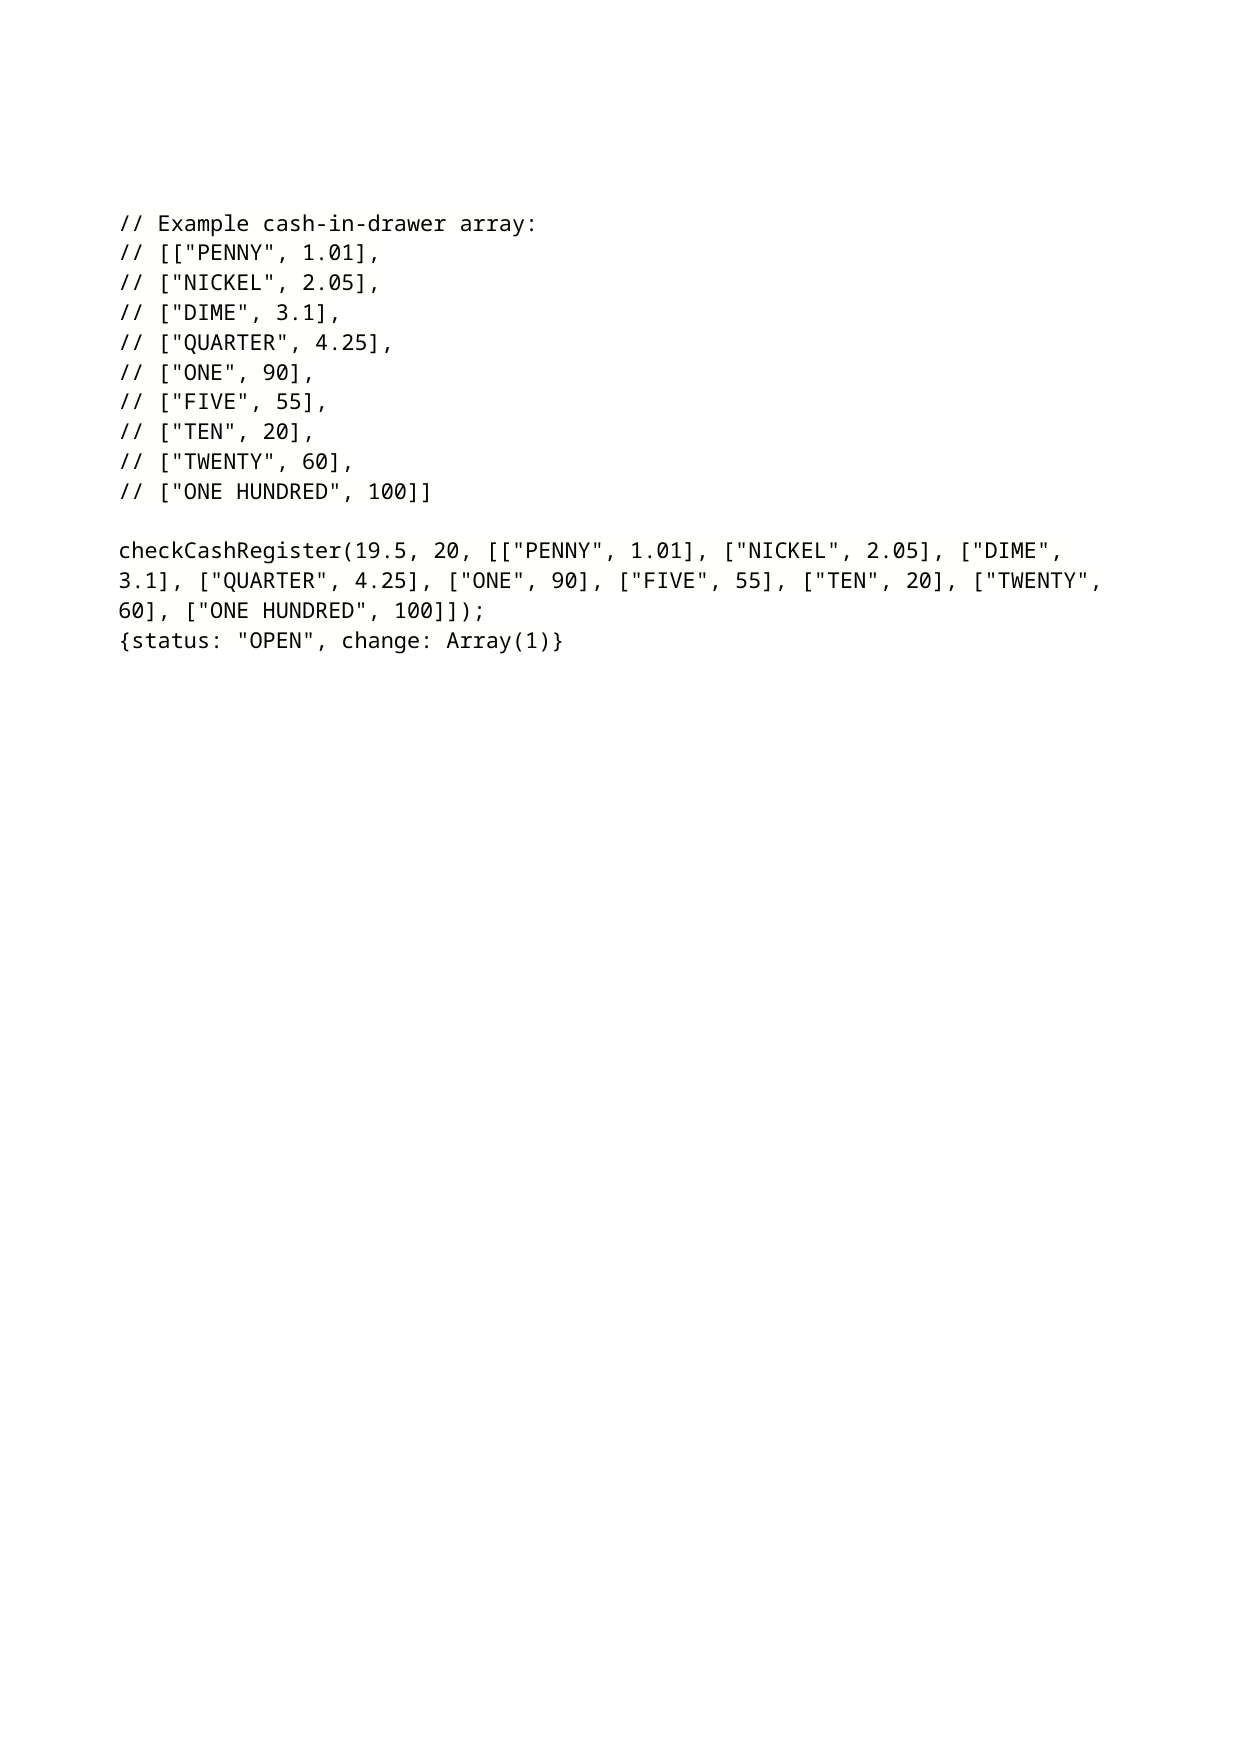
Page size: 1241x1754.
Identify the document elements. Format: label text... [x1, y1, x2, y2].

text // Example cash-in-drawer array: // [["PENNY", 1.01], // ["NICKEL", 2.05], // ["DIME", 3.1], // ["QUARTER", 4.25], // ["ONE", 90], // ["FIVE", 55], // ["TEN", 20], // ["TWENTY", 60], // ["ONE HUNDRED", 100]] checkCashRegister(19.5, 20, [["PENNY", 1.01], ["NICKEL", 2.05], ["DIME", 3.1], ["QUARTER", 4.25], ["ONE", 90], ["FIVE", 55], ["TEN", 20], ["TWENTY", 60], ["ONE HUNDRED", 100]]); {status: "OPEN", change: Array(1)} [118, 118, 1122, 744]
